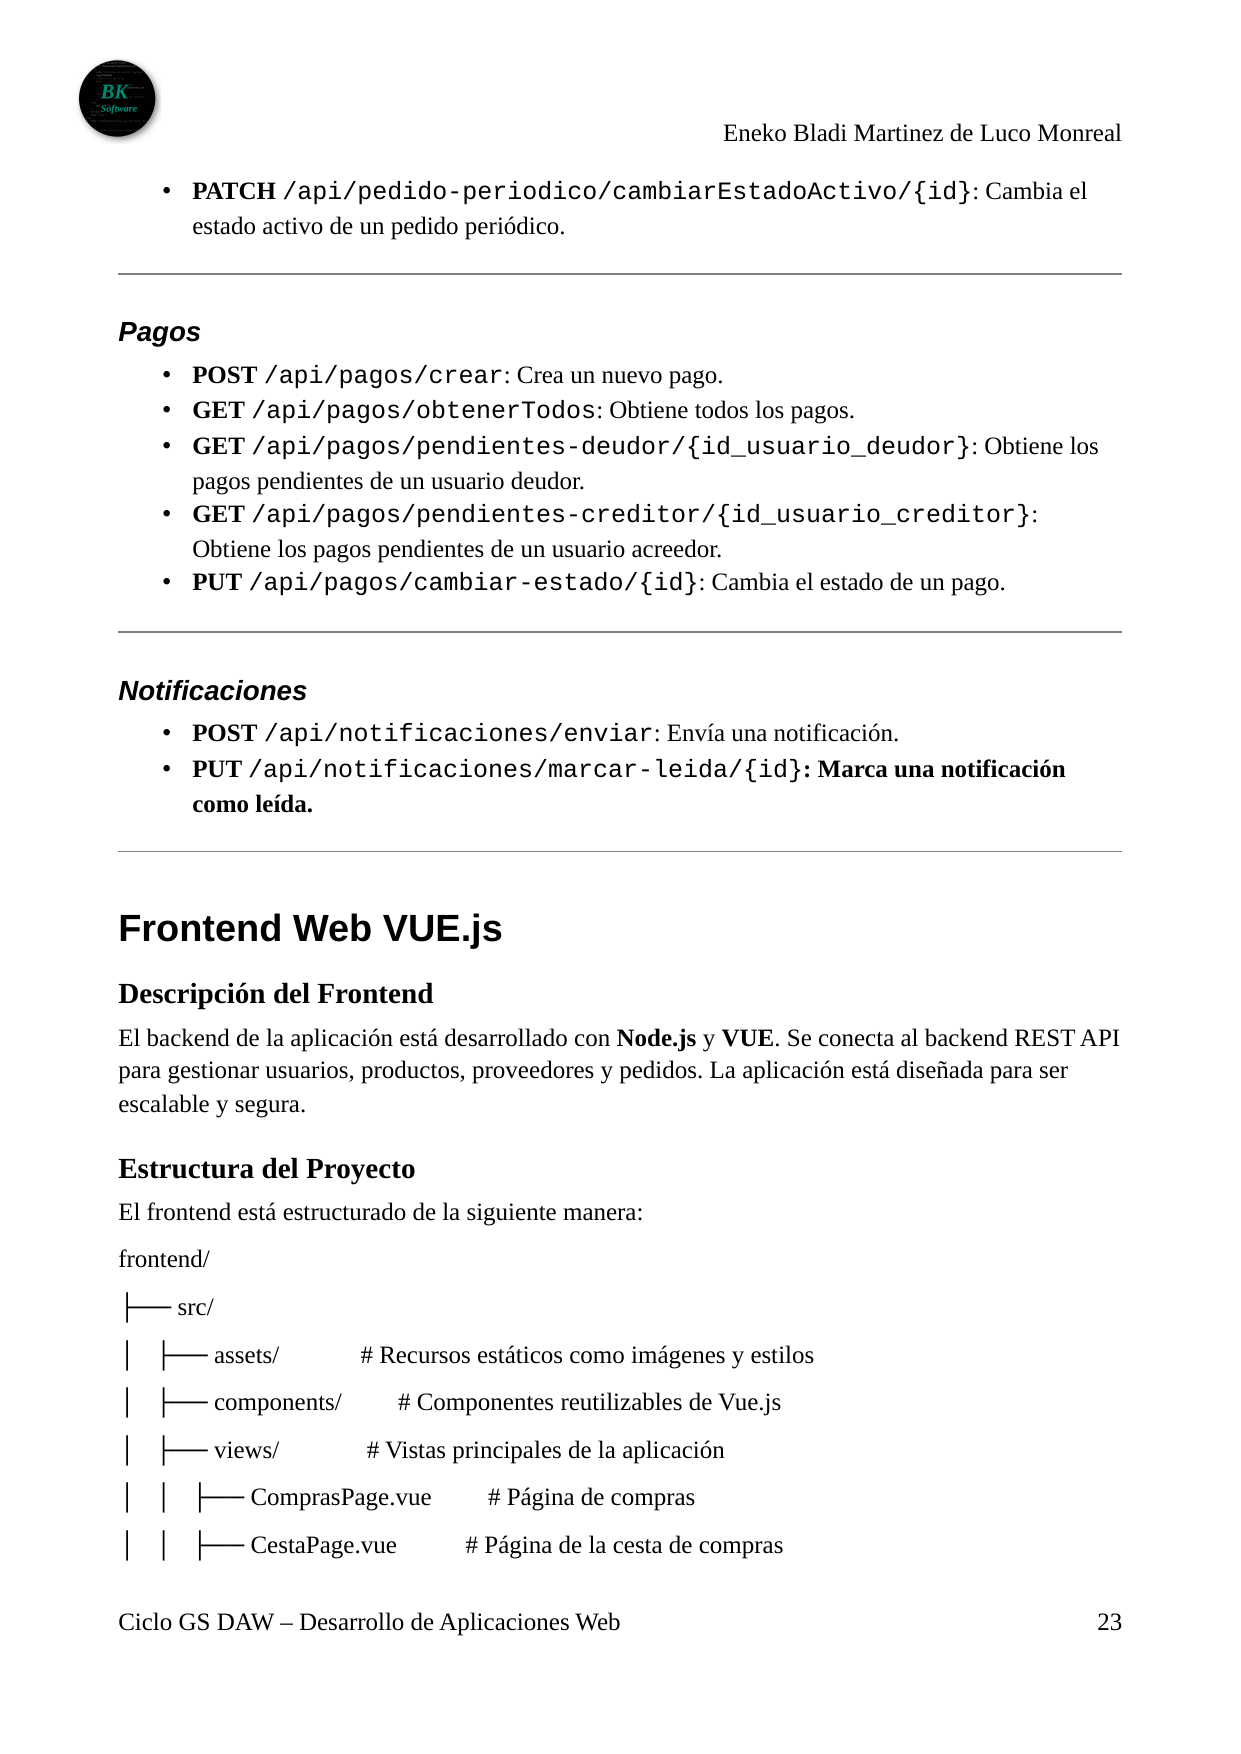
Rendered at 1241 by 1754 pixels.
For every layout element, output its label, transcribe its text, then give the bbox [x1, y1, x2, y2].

list POST /api/notificaciones/enviar: Envía una notificación. [162, 718, 1122, 749]
list PATCH /api/pedido-periodico/cambiarEstadoActivo/{id}: Cambia el estado activo de un pedido periódico. [162, 176, 1122, 240]
text │ ├── assets/ # Recursos estáticos como imágenes y estilos [164, 1340, 1122, 1368]
subtitle Frontend Web VUE.js [118, 906, 1122, 949]
text │ │ ├── ComprasPage.vue # Página de compras [164, 1482, 199, 1511]
text │ │ ├── ComprasPage.vue # Página de compras [201, 1482, 1122, 1511]
list GET /api/pagos/pendientes-deudor/{id_usuario_deudor}: Obtiene los pagos pendientes de un usuario deudor. [162, 431, 1122, 495]
text frontend/ [118, 1244, 1122, 1273]
list PUT /api/pagos/cambiar-estado/{id}: Cambia el estado de un pago. [162, 567, 1122, 598]
text │ ├── components/ # Componentes reutilizables de Vue.js [164, 1387, 1122, 1416]
list POST /api/pagos/crear: Crea un nuevo pago. [162, 360, 1122, 391]
text ├── src/ [118, 1292, 126, 1321]
picture [76, 58, 162, 144]
list GET /api/pagos/pendientes-creditor/{id_usuario_creditor}: Obtiene los pagos pendientes de un usuario acreedor. [162, 499, 1122, 563]
text ├── src/ [128, 1292, 1122, 1321]
list GET /api/pagos/obtenerTodos: Obtiene todos los pagos. [162, 396, 1122, 426]
text │ │ ├── ComprasPage.vue # Página de compras [128, 1482, 162, 1511]
text El backend de la aplicación está desarrollado con Node.js y VUE. Se conecta al backend REST API para gestionar usuarios, productos, proveedores y pedidos. La aplicación está diseñada para ser escalable y segura. [118, 1023, 1122, 1117]
subtitle Estructura del Proyecto [118, 1151, 1122, 1184]
subtitle Notificaciones [118, 674, 1122, 706]
text │ │ ├── CestaPage.vue # Página de la cesta de compras [201, 1530, 1122, 1559]
list PUT /api/notificaciones/marcar-leida/{id}: Marca una notificación como leída. [162, 754, 1122, 818]
subtitle Pagos [118, 316, 1122, 348]
text El frontend está estructurado de la siguiente manera: [118, 1197, 1122, 1226]
text │ ├── views/ # Vistas principales de la aplicación [164, 1435, 1122, 1464]
subtitle Descripción del Frontend [118, 977, 1122, 1010]
